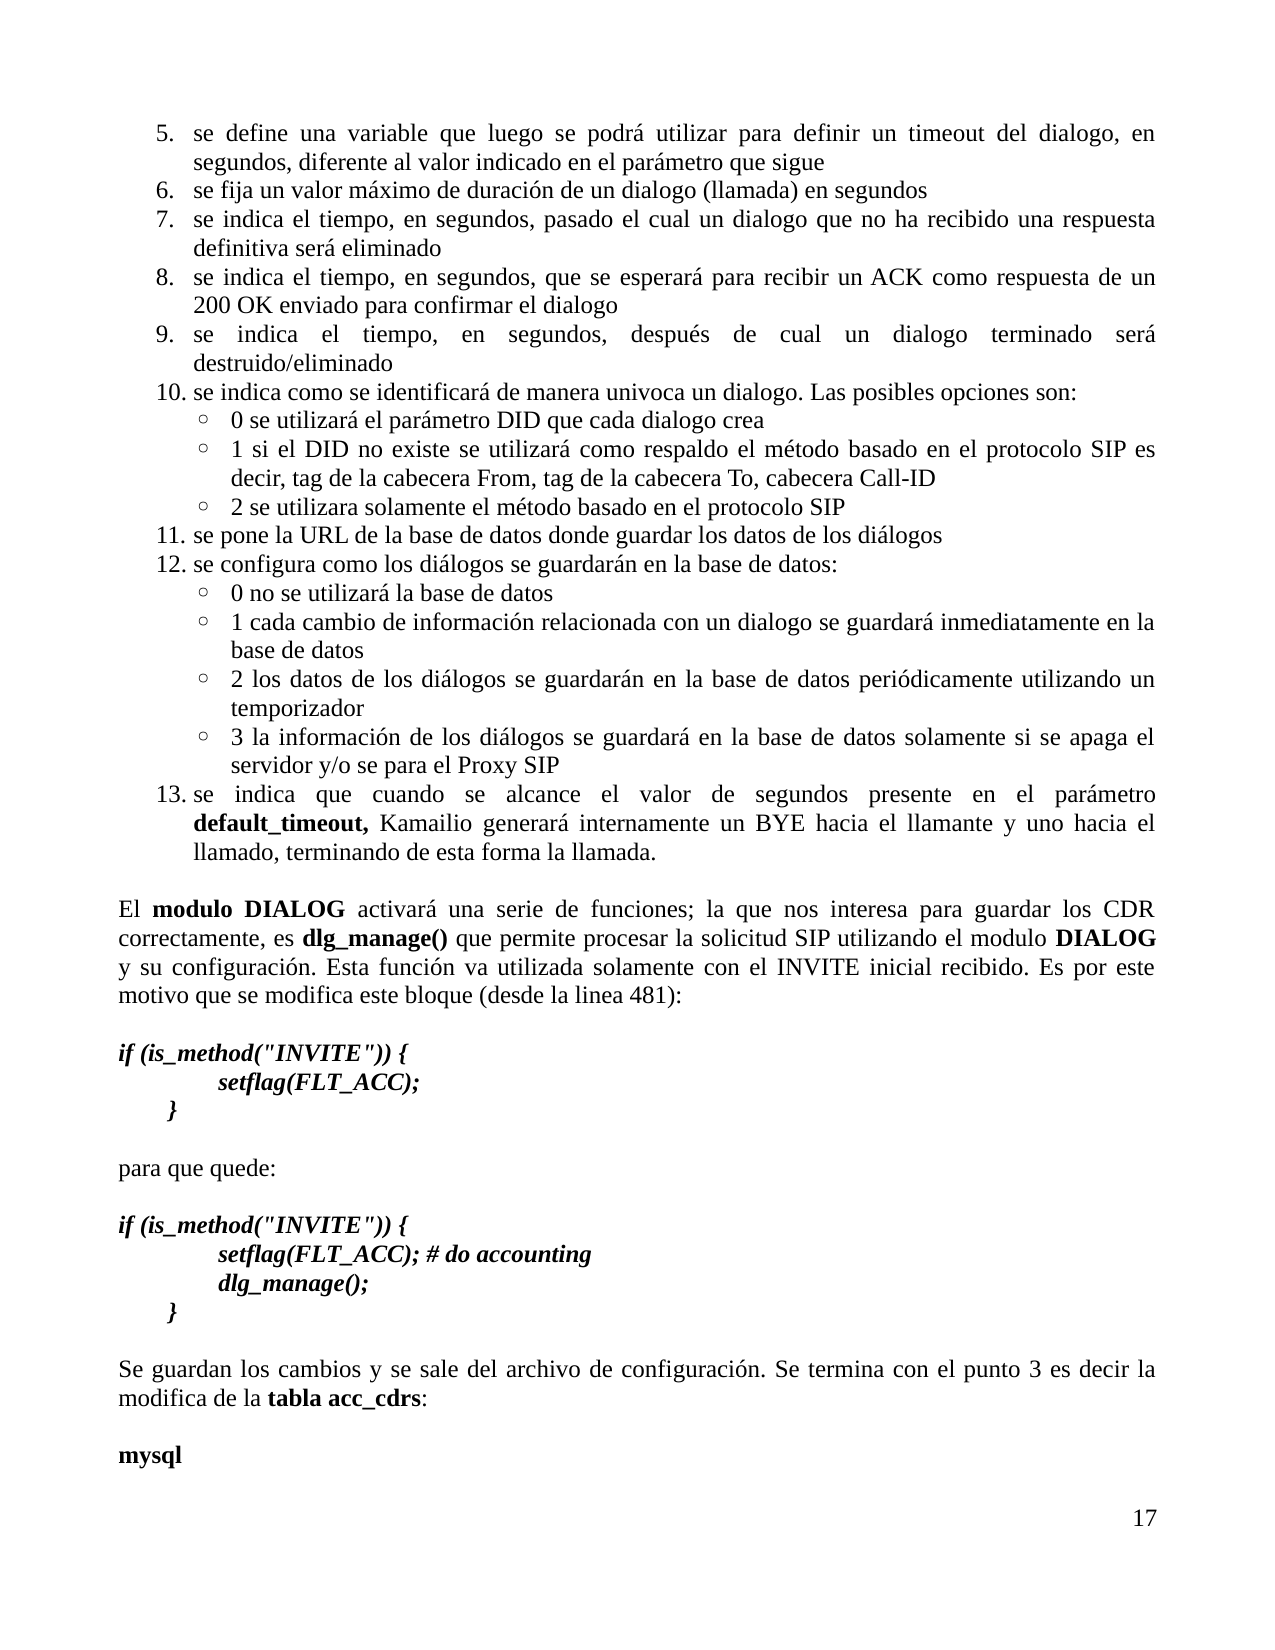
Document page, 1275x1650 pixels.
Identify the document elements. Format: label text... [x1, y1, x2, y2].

list 2 los datos de los diálogos se guardarán en la base de datos periódicamente utilizando un temporizador [193, 664, 1157, 722]
list se indica que cuando se alcance el valor de segundos presente en el parámetro default_timeout, Kamailio generará internamente un BYE hacia el llamante y uno hacia el llamado, terminando de esta forma la llamada. [156, 779, 1157, 866]
text if (is_method("INVITE")) { [118, 1038, 1157, 1067]
text Se guardan los cambios y se sale del archivo de configuración. Se termina con el punto 3 es decir la modifica de la tabla acc_cdrs: [118, 1354, 1157, 1412]
list 0 no se utilizará la base de datos [193, 578, 1157, 607]
text setflag(FLT_ACC); [118, 1067, 1157, 1096]
list se configura como los diálogos se guardarán en la base de datos: [156, 549, 1157, 578]
list 0 se utilizará el parámetro DID que cada dialogo crea [193, 406, 1157, 434]
list 1 si el DID no existe se utilizará como respaldo el método basado en el protocolo SIP es decir, tag de la cabecera From, tag de la cabecera To, cabecera Call-ID [193, 434, 1157, 492]
list 2 se utilizara solamente el método basado en el protocolo SIP [193, 492, 1157, 521]
text para que quede: [118, 1153, 1157, 1182]
text dlg_manage(); [118, 1268, 1157, 1297]
list se define una variable que luego se podrá utilizar para definir un timeout del dialogo, en segundos, diferente al valor indicado en el parámetro que sigue [156, 118, 1157, 176]
list se pone la URL de la base de datos donde guardar los datos de los diálogos [156, 521, 1157, 549]
list se indica el tiempo, en segundos, después de cual un dialogo terminado será destruido/eliminado [156, 319, 1157, 377]
text if (is_method("INVITE")) { [118, 1211, 1157, 1239]
list 1 cada cambio de información relacionada con un dialogo se guardará inmediatamente en la base de datos [193, 607, 1157, 664]
list se indica el tiempo, en segundos, que se esperará para recibir un ACK como respuesta de un 200 OK enviado para confirmar el dialogo [156, 262, 1157, 319]
text } [118, 1096, 1157, 1124]
list se indica como se identificará de manera univoca un dialogo. Las posibles opciones son: [156, 377, 1157, 406]
text mysql [118, 1441, 1157, 1469]
text setflag(FLT_ACC); # do accounting [118, 1239, 1157, 1268]
list 3 la información de los diálogos se guardará en la base de datos solamente si se apaga el servidor y/o se para el Proxy SIP [193, 722, 1157, 779]
text } [118, 1297, 1157, 1326]
text El modulo DIALOG activará una serie de funciones; la que nos interesa para guardar los CDR correctamente, es dlg_manage() que permite procesar la solicitud SIP utilizando el modulo DIALOG y su configuración. Esta función va utilizada solamente con el INVITE inicial recibido. Es por este motivo que se modifica este bloque (desde la linea 481): [118, 894, 1157, 1009]
list se fija un valor máximo de duración de un dialogo (llamada) en segundos [156, 176, 1157, 204]
list se indica el tiempo, en segundos, pasado el cual un dialogo que no ha recibido una respuesta definitiva será eliminado [156, 204, 1157, 262]
